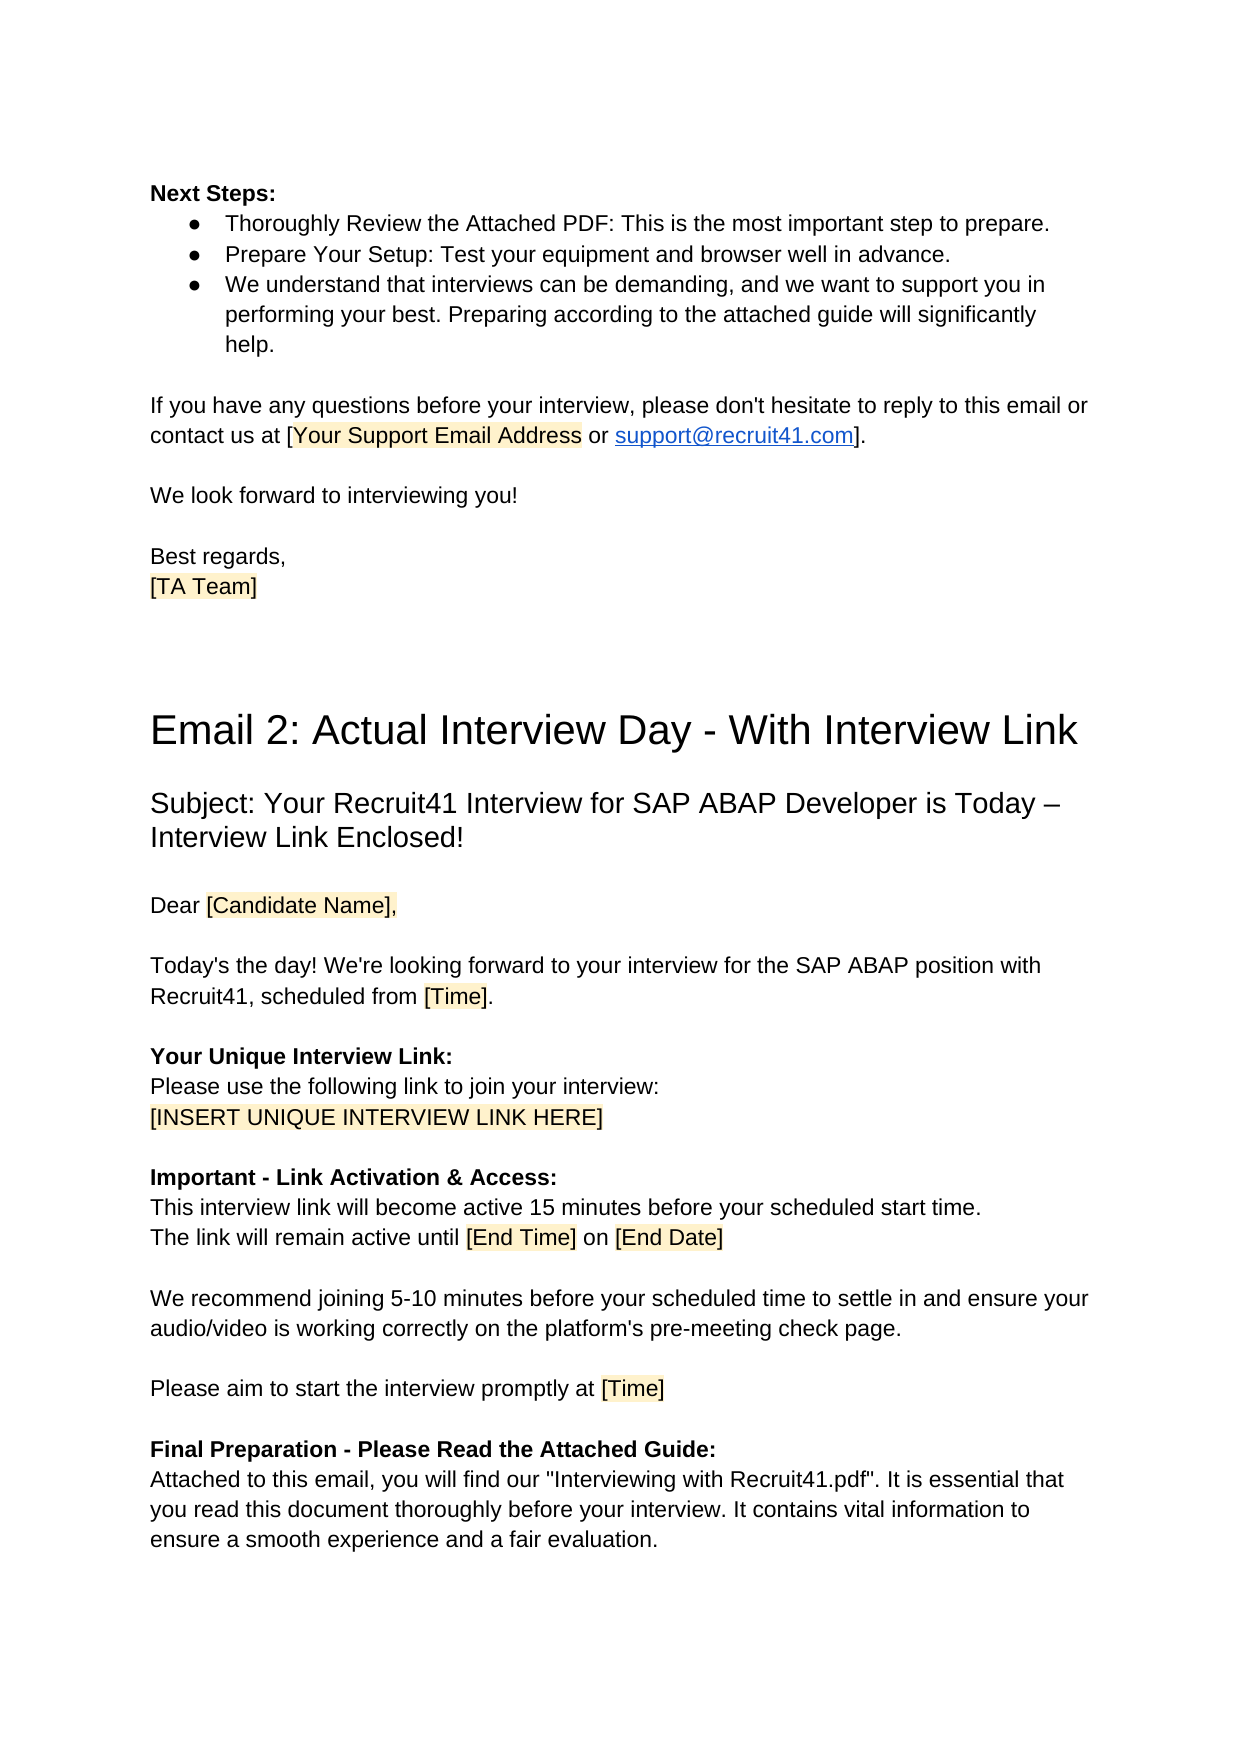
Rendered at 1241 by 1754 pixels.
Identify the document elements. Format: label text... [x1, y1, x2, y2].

text We look forward to interviewing you! [150, 482, 1090, 509]
text Please aim to start the interview promptly at [Time] [150, 1375, 1090, 1402]
text [INSERT UNIQUE INTERVIEW LINK HERE] [150, 1103, 1090, 1130]
list Thoroughly Review the Attached PDF: This is the most important step to prepare. [187, 210, 1090, 237]
text This interview link will become active 15 minutes before your scheduled start time. [150, 1194, 1090, 1221]
text If you have any questions before your interview, please don't hesitate to reply to this email or contact us at [Your Support Email Address or support@recruit41.com]. [150, 392, 1090, 448]
text Next Steps: [150, 180, 1090, 207]
subtitle Email 2: Actual Interview Day - With Interview Link [150, 705, 1090, 753]
text We recommend joining 5-10 minutes before your scheduled time to settle in and ensure your audio/video is working correctly on the platform's pre-meeting check page. [150, 1285, 1090, 1341]
text Attached to this email, you will find our "Interviewing with Recruit41.pdf". It is essential that you read this document thoroughly before your interview. It contains vital information to ensure a smooth experience and a fair evaluation. [150, 1466, 1090, 1553]
text The link will remain active until [End Time] on [End Date] [150, 1224, 1090, 1251]
text Today's the day! We're looking forward to your interview for the SAP ABAP position with Recruit41, scheduled from [Time]. [150, 952, 1090, 1009]
text Your Unique Interview Link: [150, 1043, 1090, 1069]
list Prepare Your Setup: Test your equipment and browser well in advance. [187, 241, 1090, 267]
subtitle Subject: Your Recruit41 Interview for SAP ABAP Developer is Today – Interview Link Enclosed! [150, 786, 1090, 853]
text Please use the following link to join your interview: [150, 1073, 1090, 1100]
text [TA Team] [150, 573, 1090, 599]
text Dear [Candidate Name], [150, 892, 1090, 918]
list We understand that interviews can be demanding, and we want to support you in performing your best. Preparing according to the attached guide will significantly help. [187, 271, 1090, 358]
text Best regards, [150, 543, 1090, 569]
text Important - Link Activation & Access: [150, 1164, 1090, 1190]
text Final Preparation - Please Read the Attached Guide: [150, 1436, 1090, 1462]
